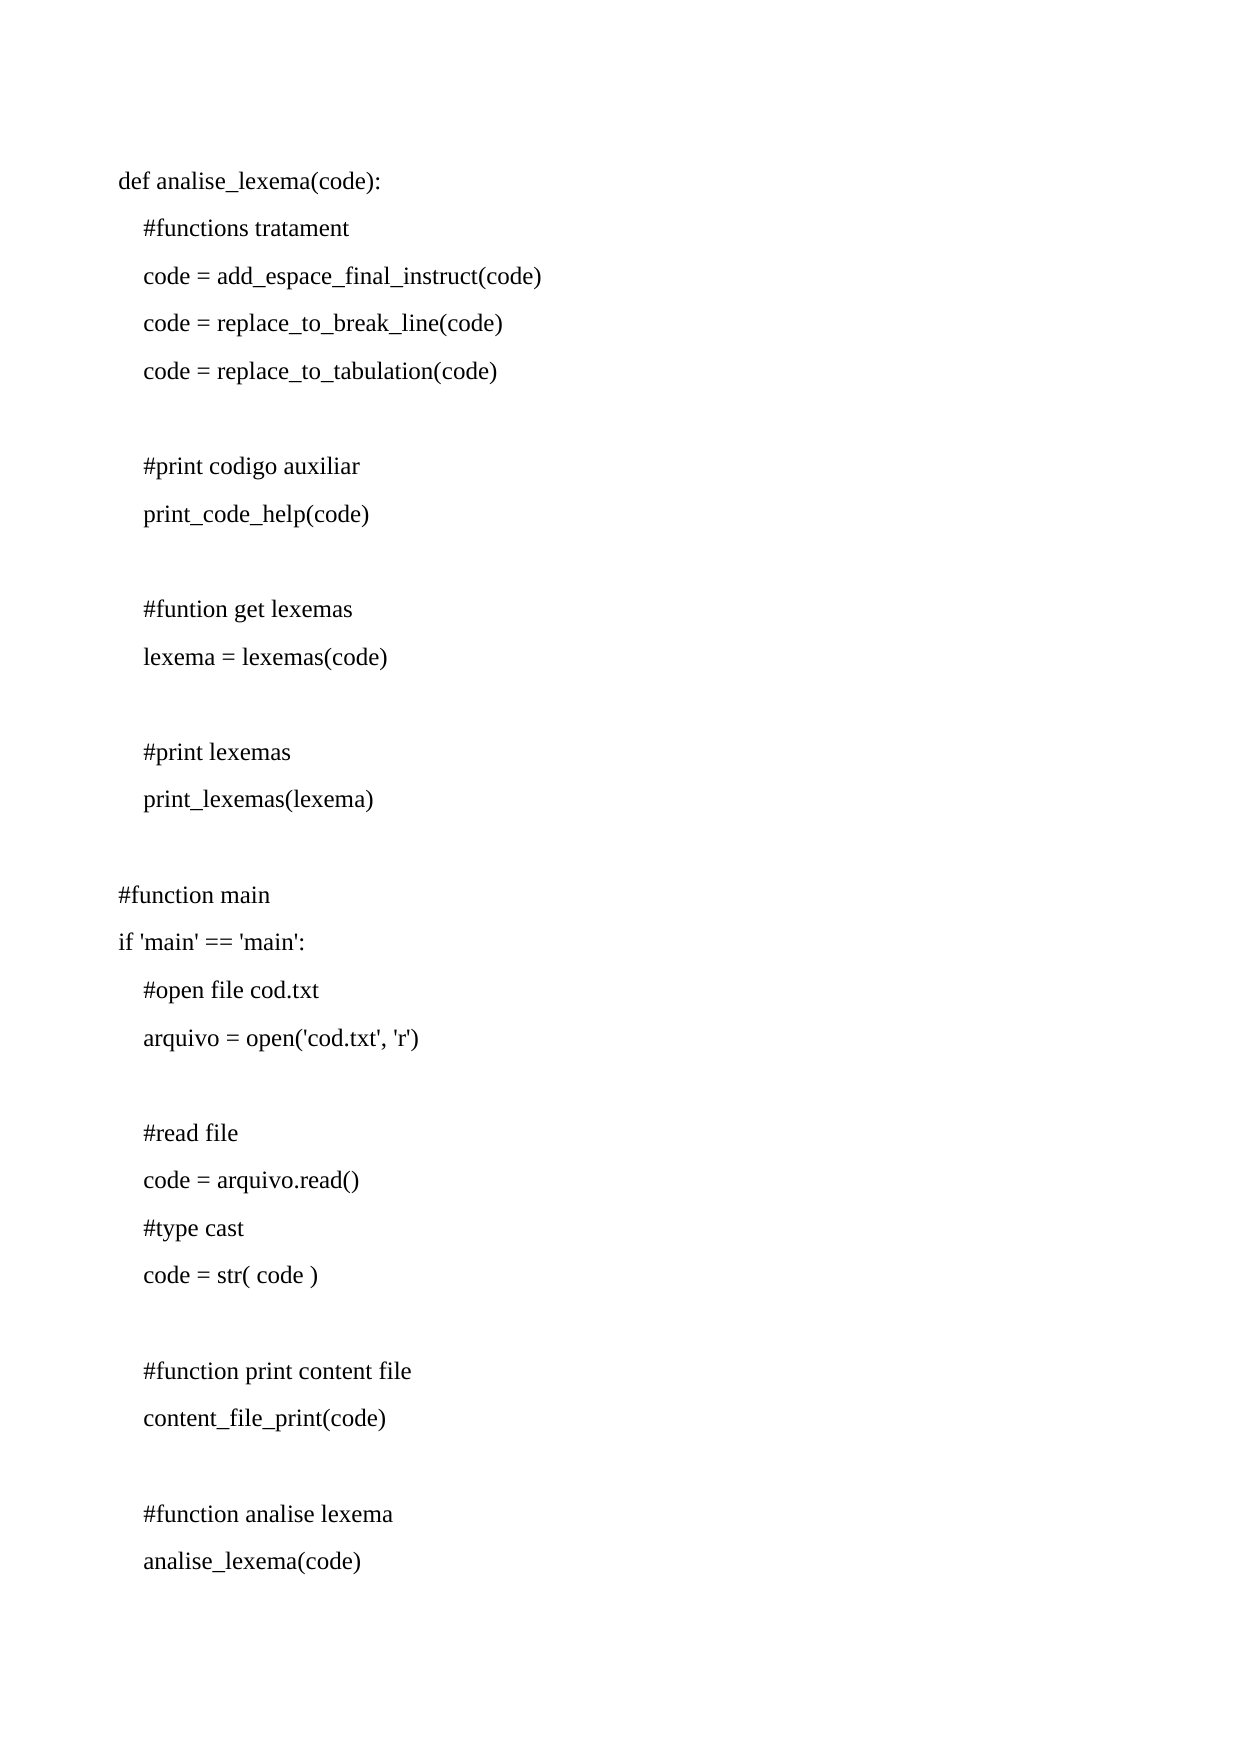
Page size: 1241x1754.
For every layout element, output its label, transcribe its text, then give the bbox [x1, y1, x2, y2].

text code = replace_to_break_line(code) [118, 308, 1122, 337]
text print_lexemas(lexema) [118, 784, 1122, 813]
text content_file_print(code) [118, 1403, 1122, 1432]
text lexema = lexemas(code) [118, 642, 1122, 671]
text code = arquivo.read() [118, 1165, 1122, 1194]
text #print codigo auxiliar [118, 451, 1122, 480]
text #funtion get lexemas [118, 594, 1122, 623]
text #open file cod.txt [118, 975, 1122, 1004]
text #functions tratament [118, 213, 1122, 242]
text def analise_lexema(code): [118, 166, 1122, 194]
text arquivo = open('cod.txt', 'r') [118, 1023, 1122, 1051]
text #type cast [118, 1213, 1122, 1242]
text #function analise lexema [118, 1499, 1122, 1527]
text analise_lexema(code) [118, 1546, 1122, 1575]
text print_code_help(code) [118, 499, 1122, 528]
text #read file [118, 1118, 1122, 1147]
text #print lexemas [118, 737, 1122, 766]
text #function print content file [118, 1356, 1122, 1384]
text code = str( code ) [118, 1261, 1122, 1289]
text #function main [118, 880, 1122, 908]
text if 'main' == 'main': [118, 927, 1122, 956]
text code = replace_to_tabulation(code) [118, 356, 1122, 385]
text code = add_espace_final_instruct(code) [118, 261, 1122, 290]
